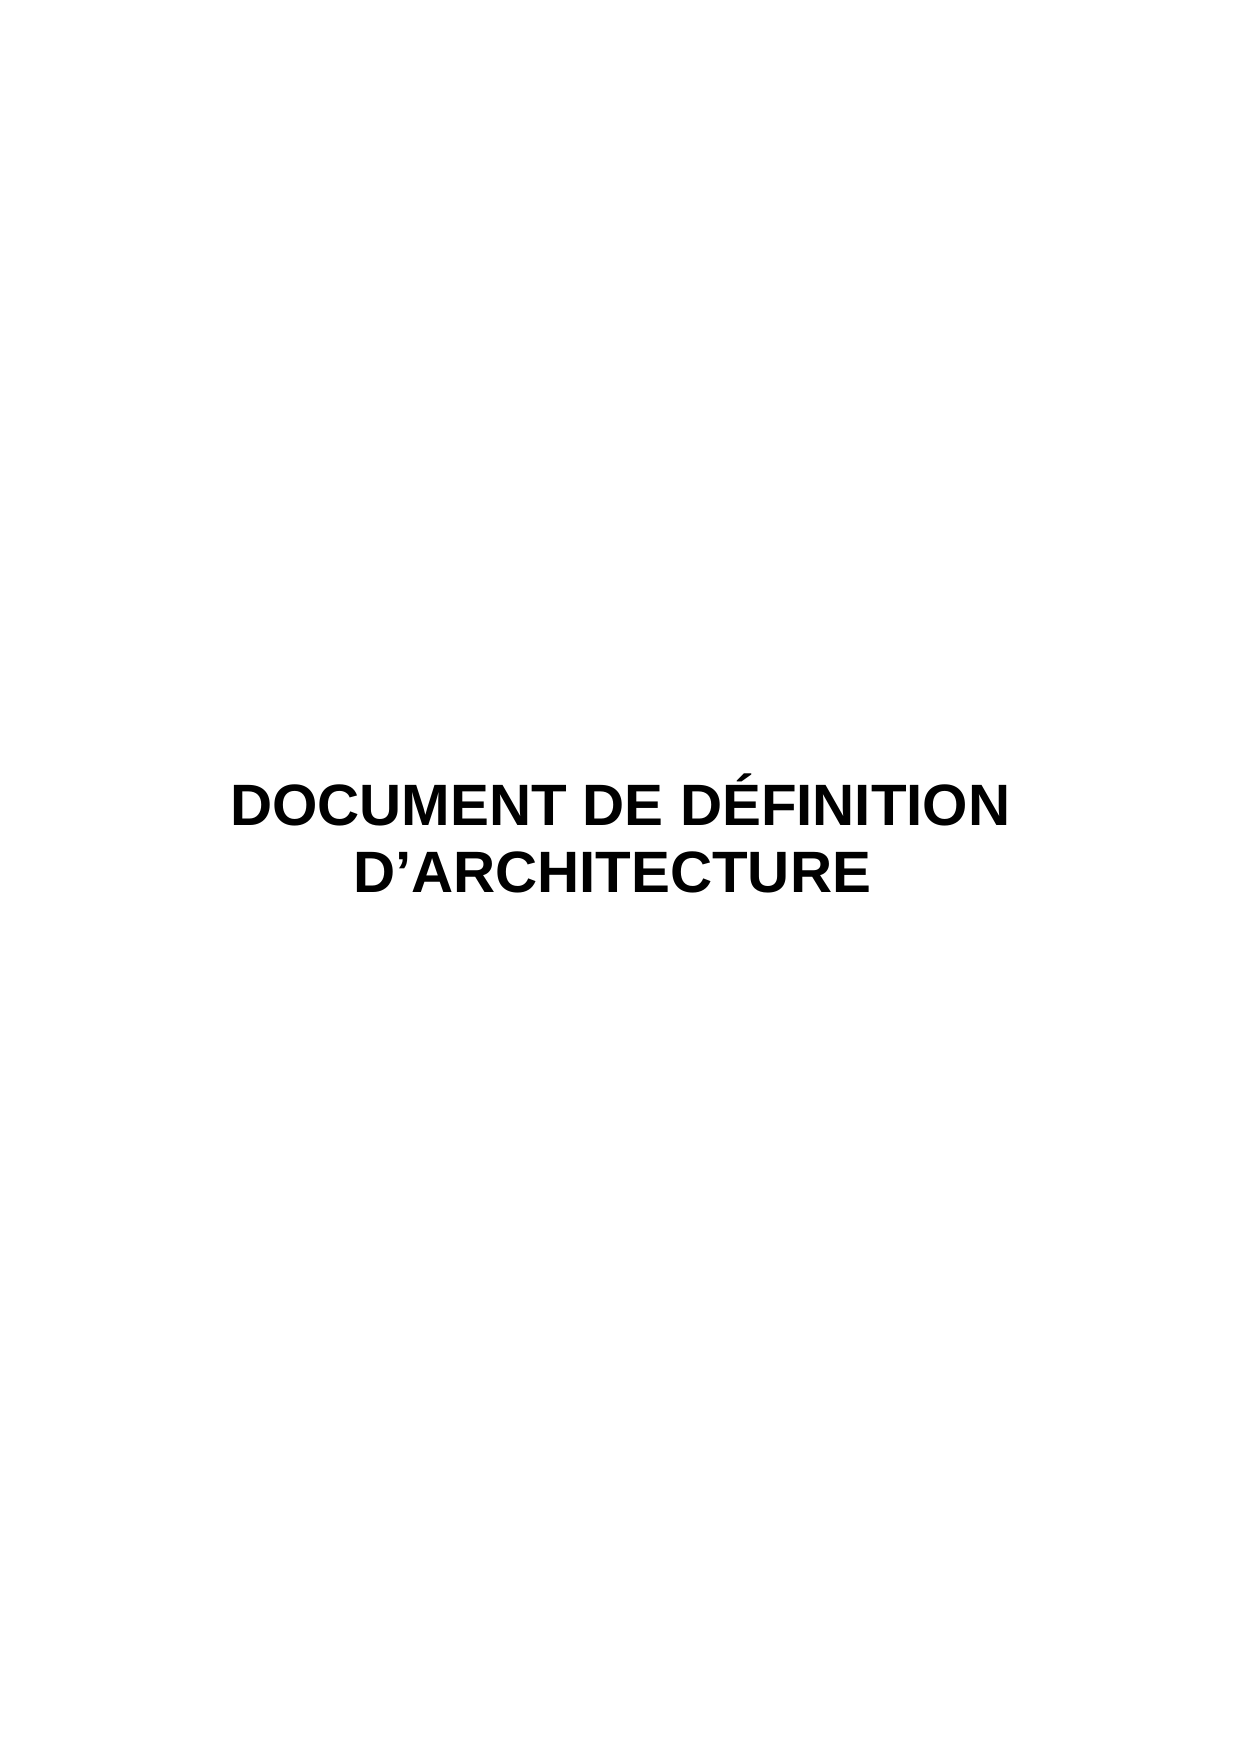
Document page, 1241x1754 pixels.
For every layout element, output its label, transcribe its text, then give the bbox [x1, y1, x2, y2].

title DOCUMENT DE DÉFINITION D’ARCHITECTURE [118, 771, 1122, 905]
